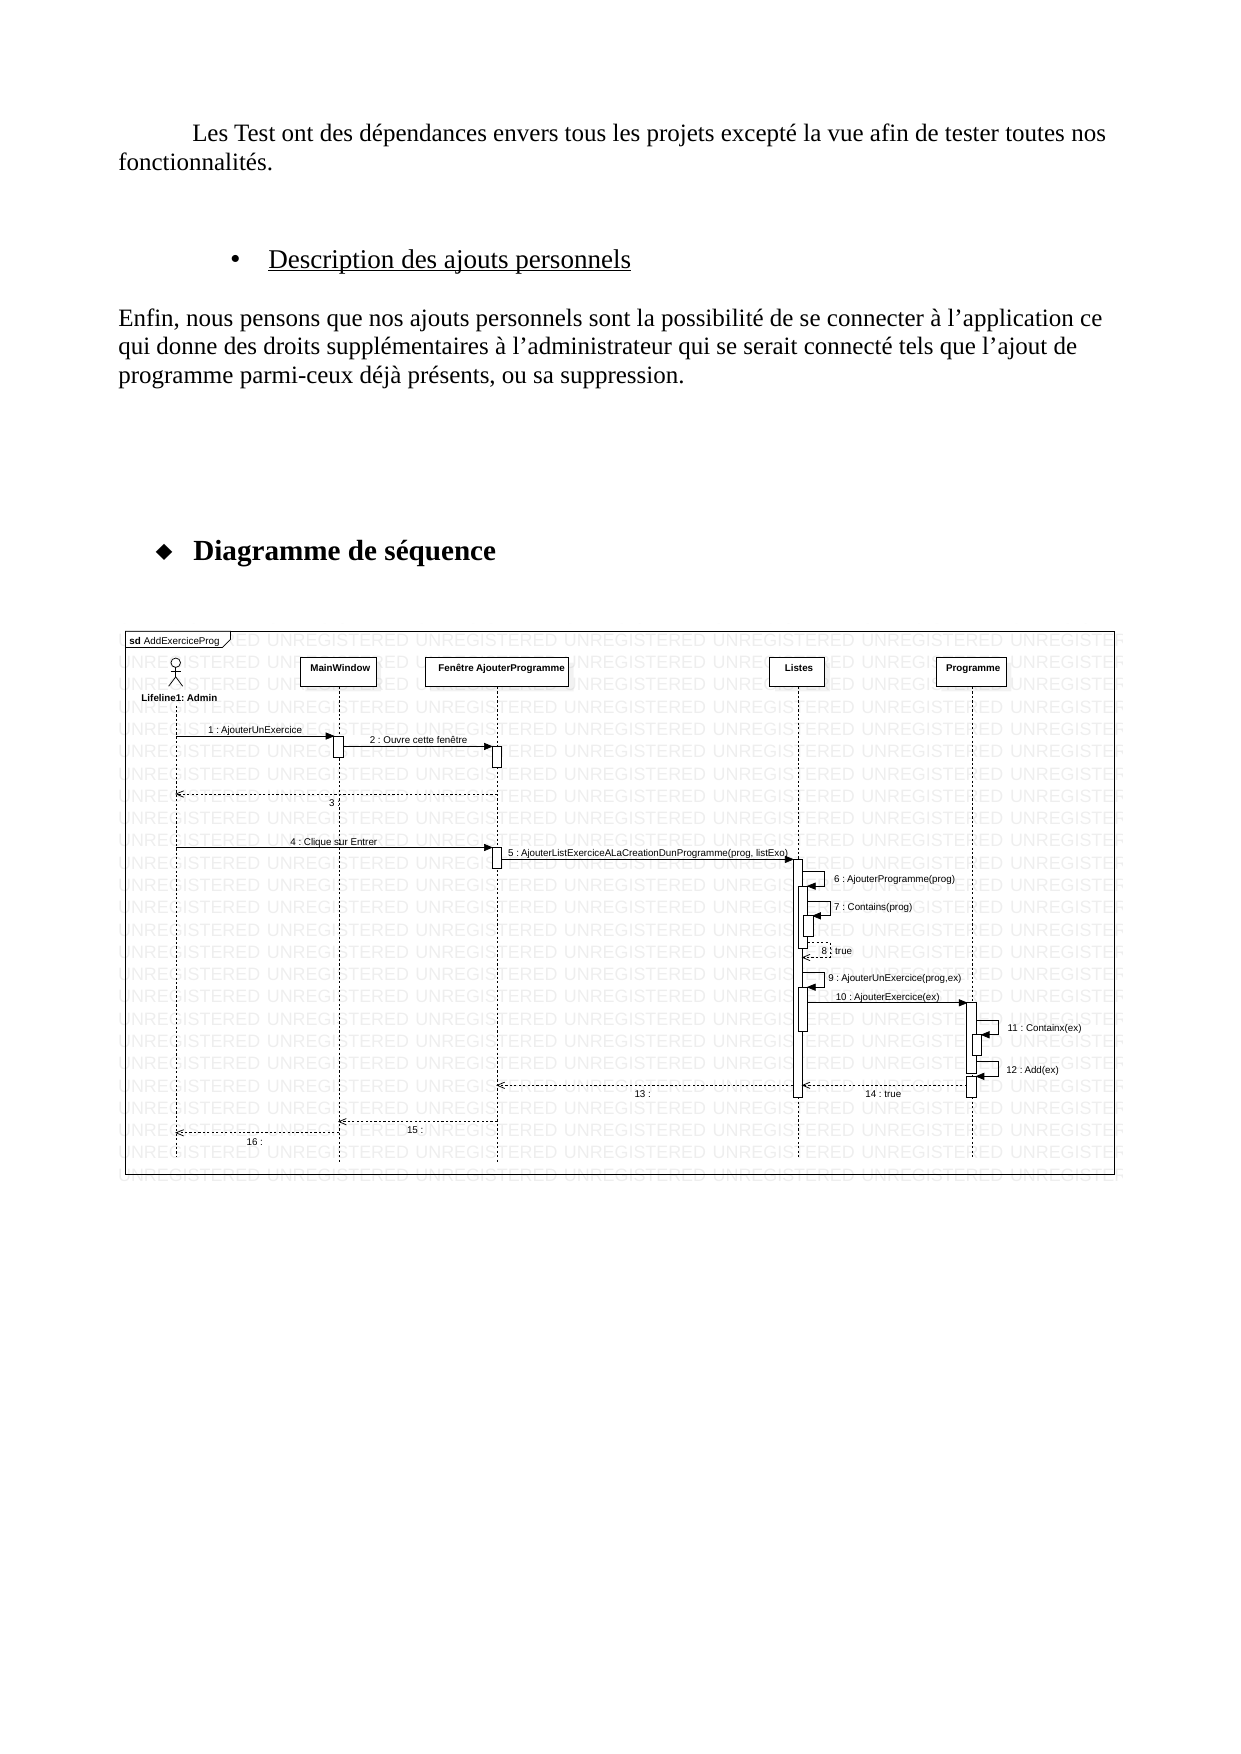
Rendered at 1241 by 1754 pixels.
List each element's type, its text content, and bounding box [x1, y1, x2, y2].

text Les Test ont des dépendances envers tous les projets excepté la vue afin de tester toutes nos fonctionnalités. [118, 118, 1122, 176]
list Description des ajouts personnels [231, 243, 1122, 274]
list Diagramme de séquence [156, 533, 1122, 566]
text Enfin, nous pensons que nos ajouts personnels sont la possibilité de se connecter à l’application ce qui donne des droits supplémentaires à l’administrateur qui se serait connecté tels que l’ajout de programme parmi-ceux déjà présents, ou sa suppression. [118, 303, 1122, 389]
